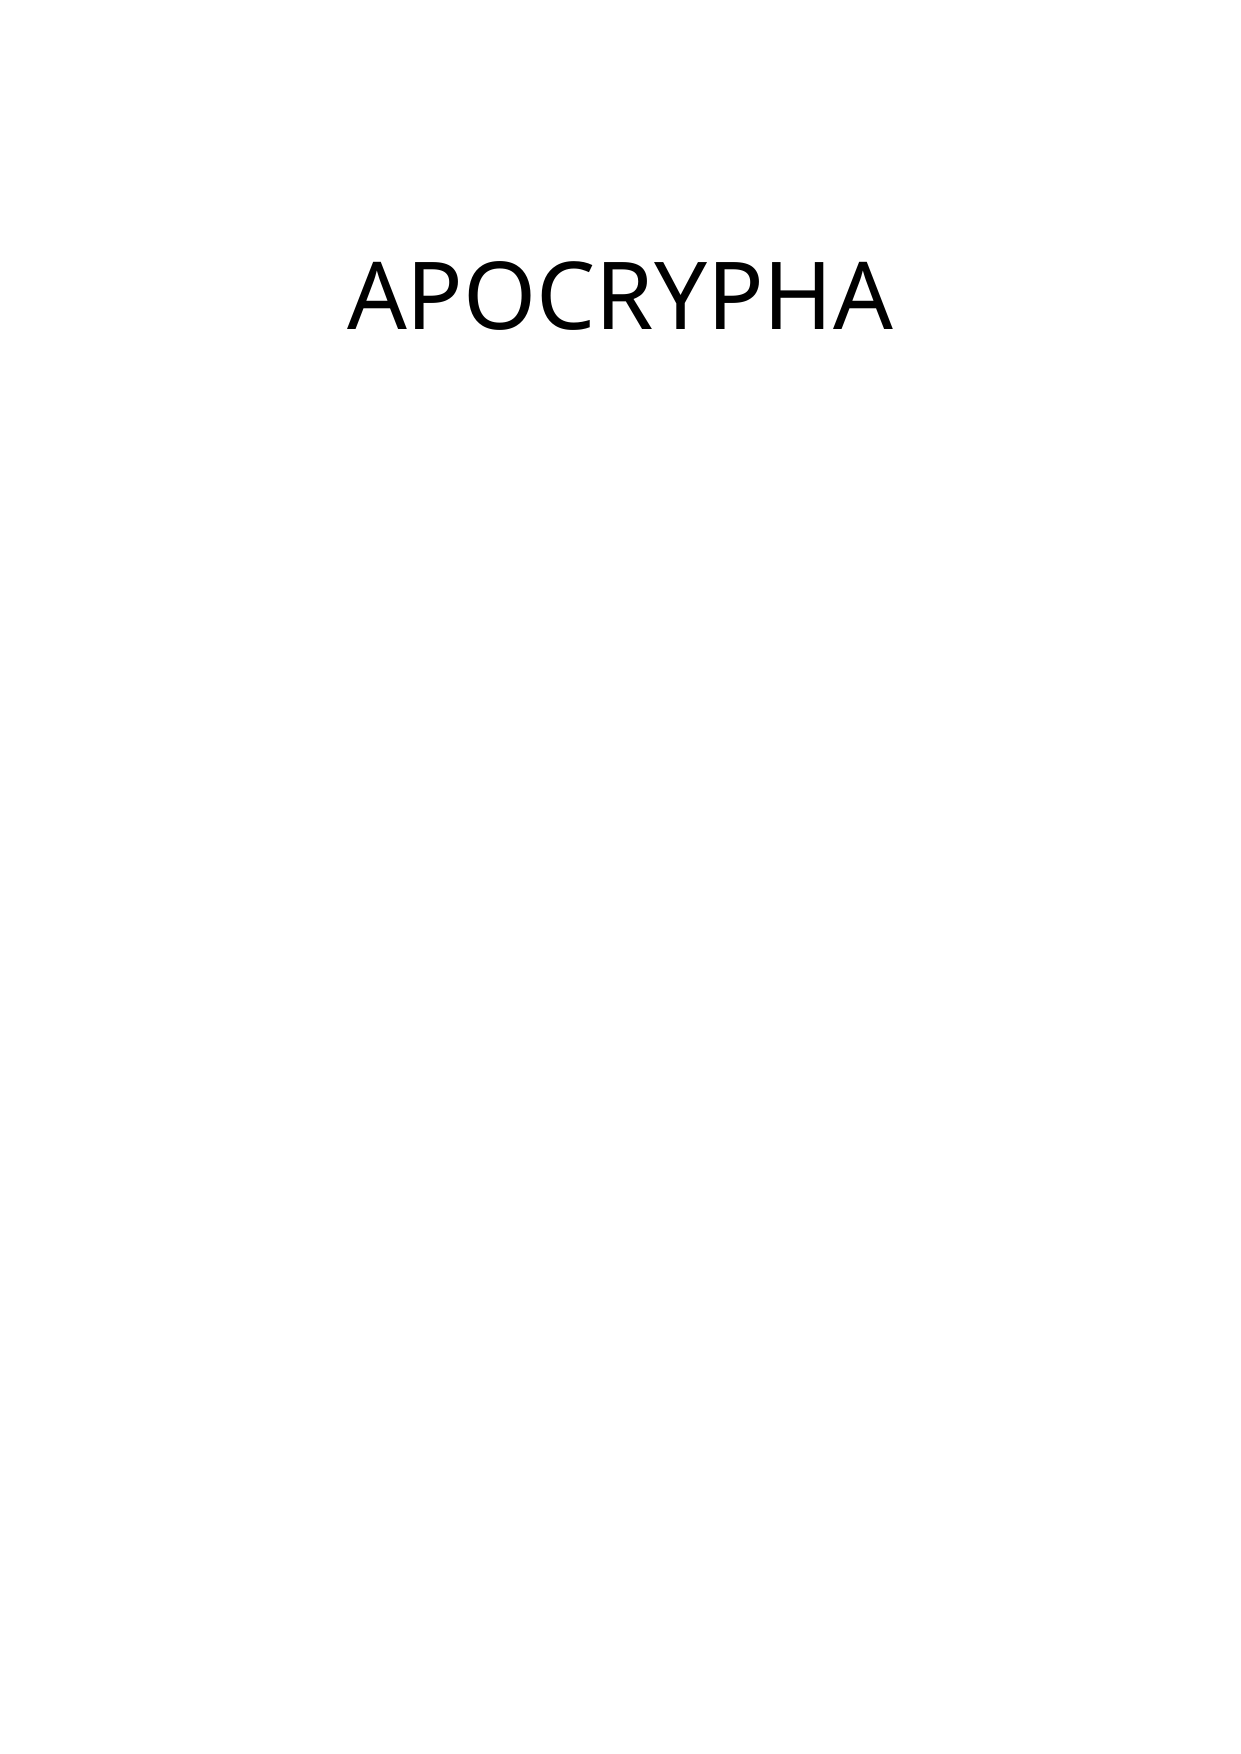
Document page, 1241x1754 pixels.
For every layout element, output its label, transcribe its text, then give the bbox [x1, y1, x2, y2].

text APOCRYPHA [177, 229, 1063, 357]
